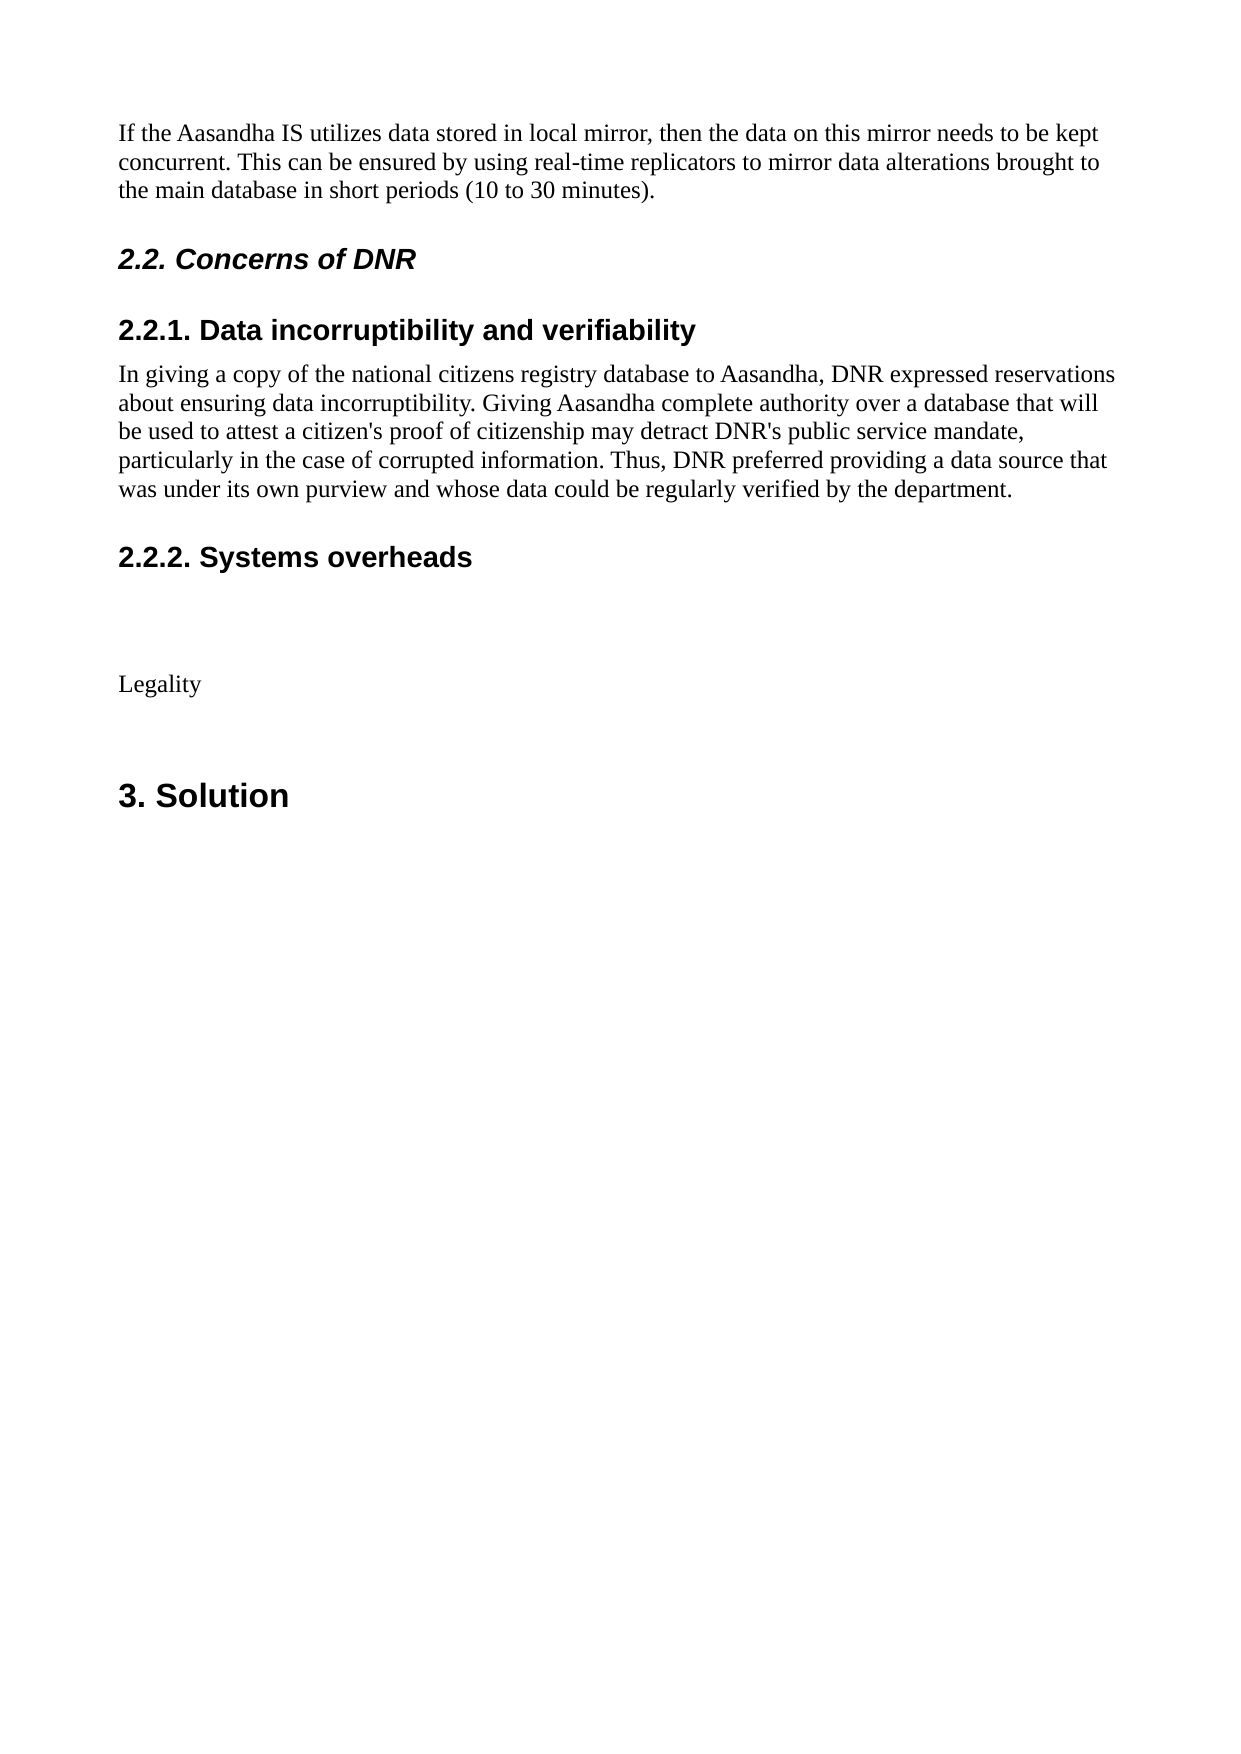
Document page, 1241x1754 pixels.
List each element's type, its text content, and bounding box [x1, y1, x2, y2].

subtitle Concerns of DNR [118, 242, 1122, 275]
subtitle Data incorruptibility and verifiability [118, 313, 1122, 346]
text Legality [118, 669, 1122, 697]
subtitle Systems overheads [118, 540, 1122, 574]
text If the Aasandha IS utilizes data stored in local mirror, then the data on this mirror needs to be kept concurrent. This can be ensured by using real-time replicators to mirror data alterations brought to the main database in short periods (10 to 30 minutes). [118, 118, 1122, 204]
text In giving a copy of the national citizens registry database to Aasandha, DNR expressed reservations about ensuring data incorruptibility. Giving Aasandha complete authority over a database that will be used to attest a citizen's proof of citizenship may detract DNR's public service mandate, particularly in the case of corrupted information. Thus, DNR preferred providing a data source that was under its own purview and whose data could be regularly verified by the department. [118, 359, 1122, 503]
subtitle Solution [118, 776, 1122, 815]
